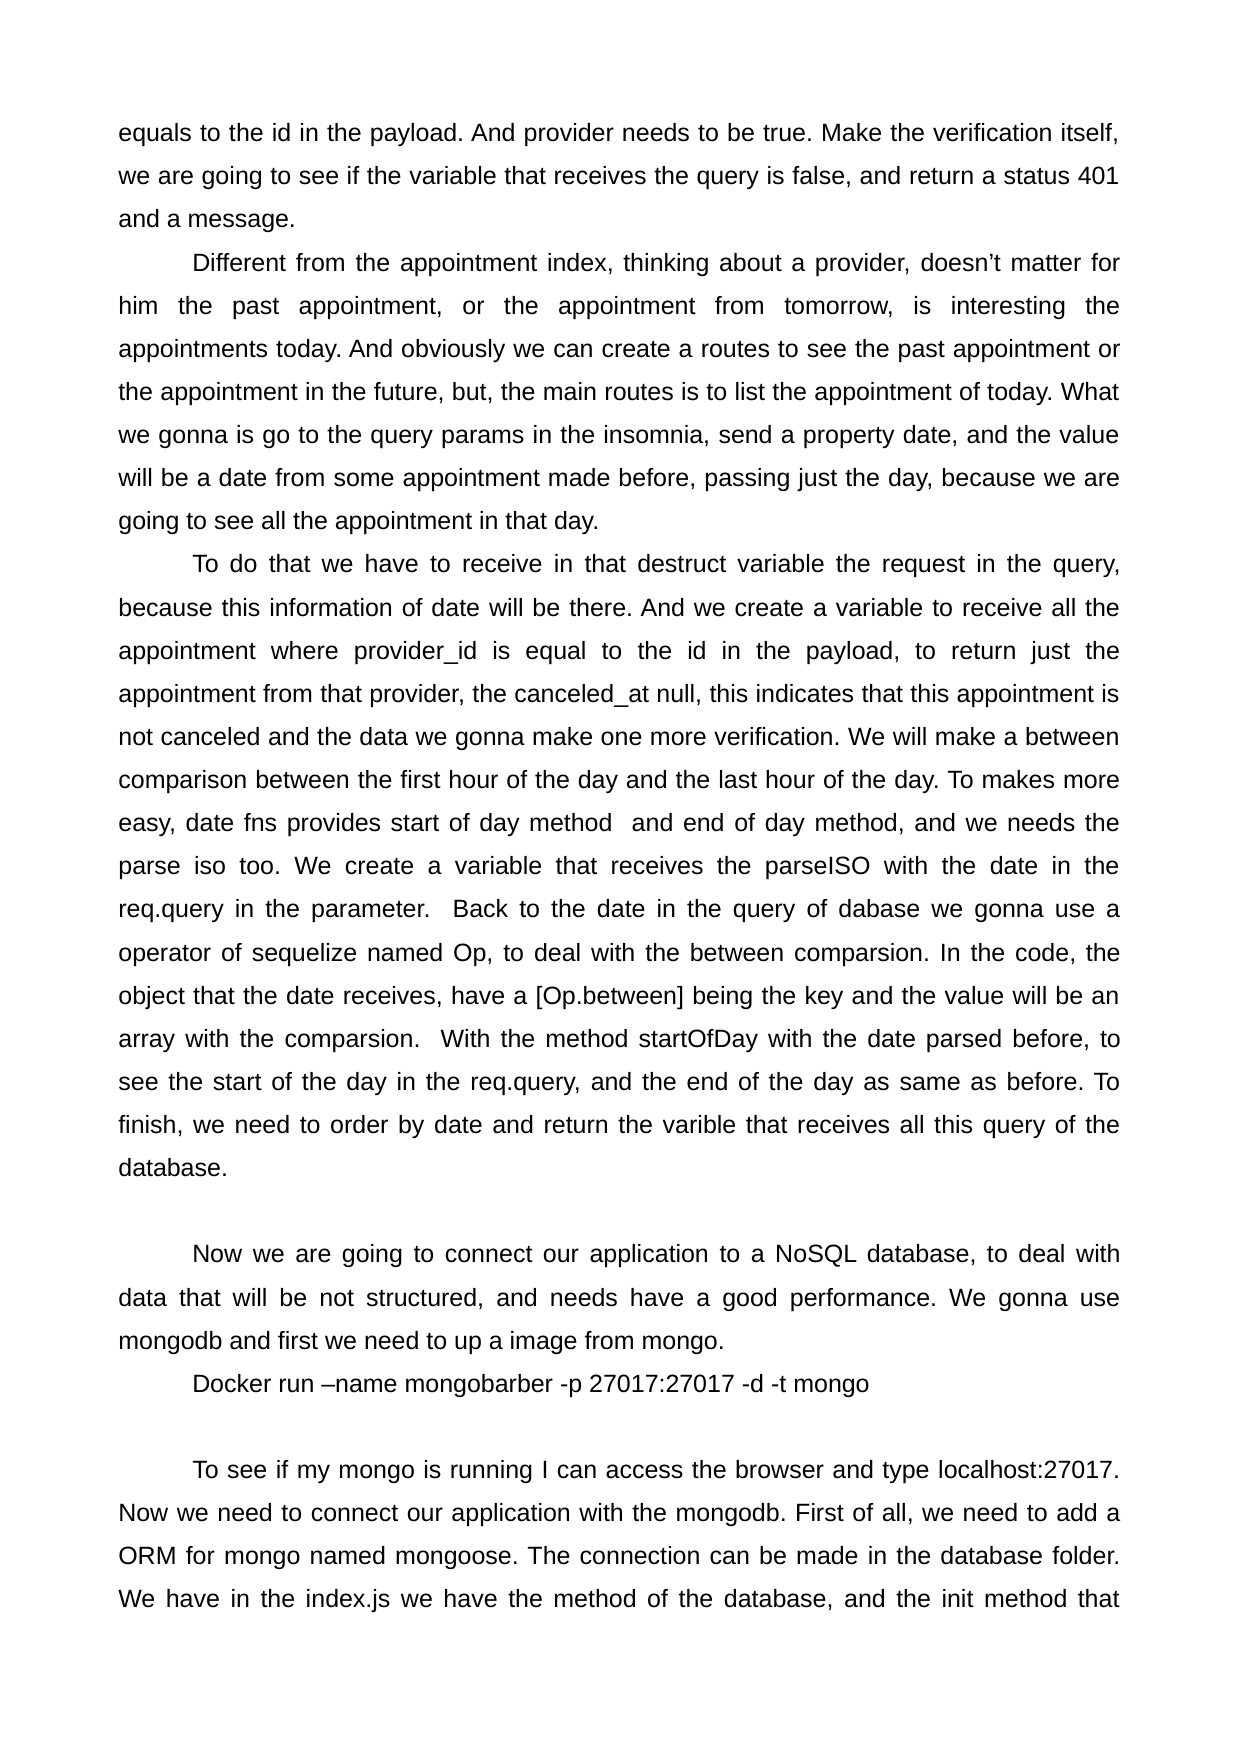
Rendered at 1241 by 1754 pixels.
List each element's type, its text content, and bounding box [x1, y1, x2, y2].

text Now we are going to connect our application to a NoSQL database, to deal with data that will be not structured, and needs have a good performance. We gonna use mongodb and first we need to up a image from mongo. [118, 1239, 1122, 1354]
text To do that we have to receive in that destruct variable the request in the query, because this information of date will be there. And we create a variable to receive all the appointment where provider_id is equal to the id in the payload, to return just the appointment from that provider, the canceled_at null, this indicates that this appointment is not canceled and the data we gonna make one more verification. We will make a between comparison between the first hour of the day and the last hour of the day. To makes more easy, date fns provides start of day method and end of day method, and we needs the parse iso too. We create a variable that receives the parseISO with the date in the req.query in the parameter. Back to the date in the query of dabase we gonna use a operator of sequelize named Op, to deal with the between comparsion. In the code, the object that the date receives, have a [Op.between] being the key and the value will be an array with the comparsion. With the method startOfDay with the date parsed before, to see the start of the day in the req.query, and the end of the day as same as before. To finish, we need to order by date and return the varible that receives all this query of the database. [118, 549, 1122, 1182]
text Docker run –name mongobarber -p 27017:27017 -d -t mongo [118, 1369, 1122, 1397]
text equals to the id in the payload. And provider needs to be true. Make the verification itself, we are going to see if the variable that receives the query is false, and return a status 401 and a message. [118, 118, 1122, 233]
text Different from the appointment index, thinking about a provider, doesn’t matter for him the past appointment, or the appointment from tomorrow, is interesting the appointments today. And obviously we can create a routes to see the past appointment or the appointment in the future, but, the main routes is to list the appointment of today. What we gonna is go to the query params in the insomnia, send a property date, and the value will be a date from some appointment made before, passing just the day, because we are going to see all the appointment in that day. [118, 247, 1122, 535]
text To see if my mongo is running I can access the browser and type localhost:27017. Now we need to connect our application with the mongodb. First of all, we need to add a ORM for mongo named mongoose. The connection can be made in the database folder. We have in the index.js we have the method of the database, and the init method that [118, 1455, 1122, 1613]
